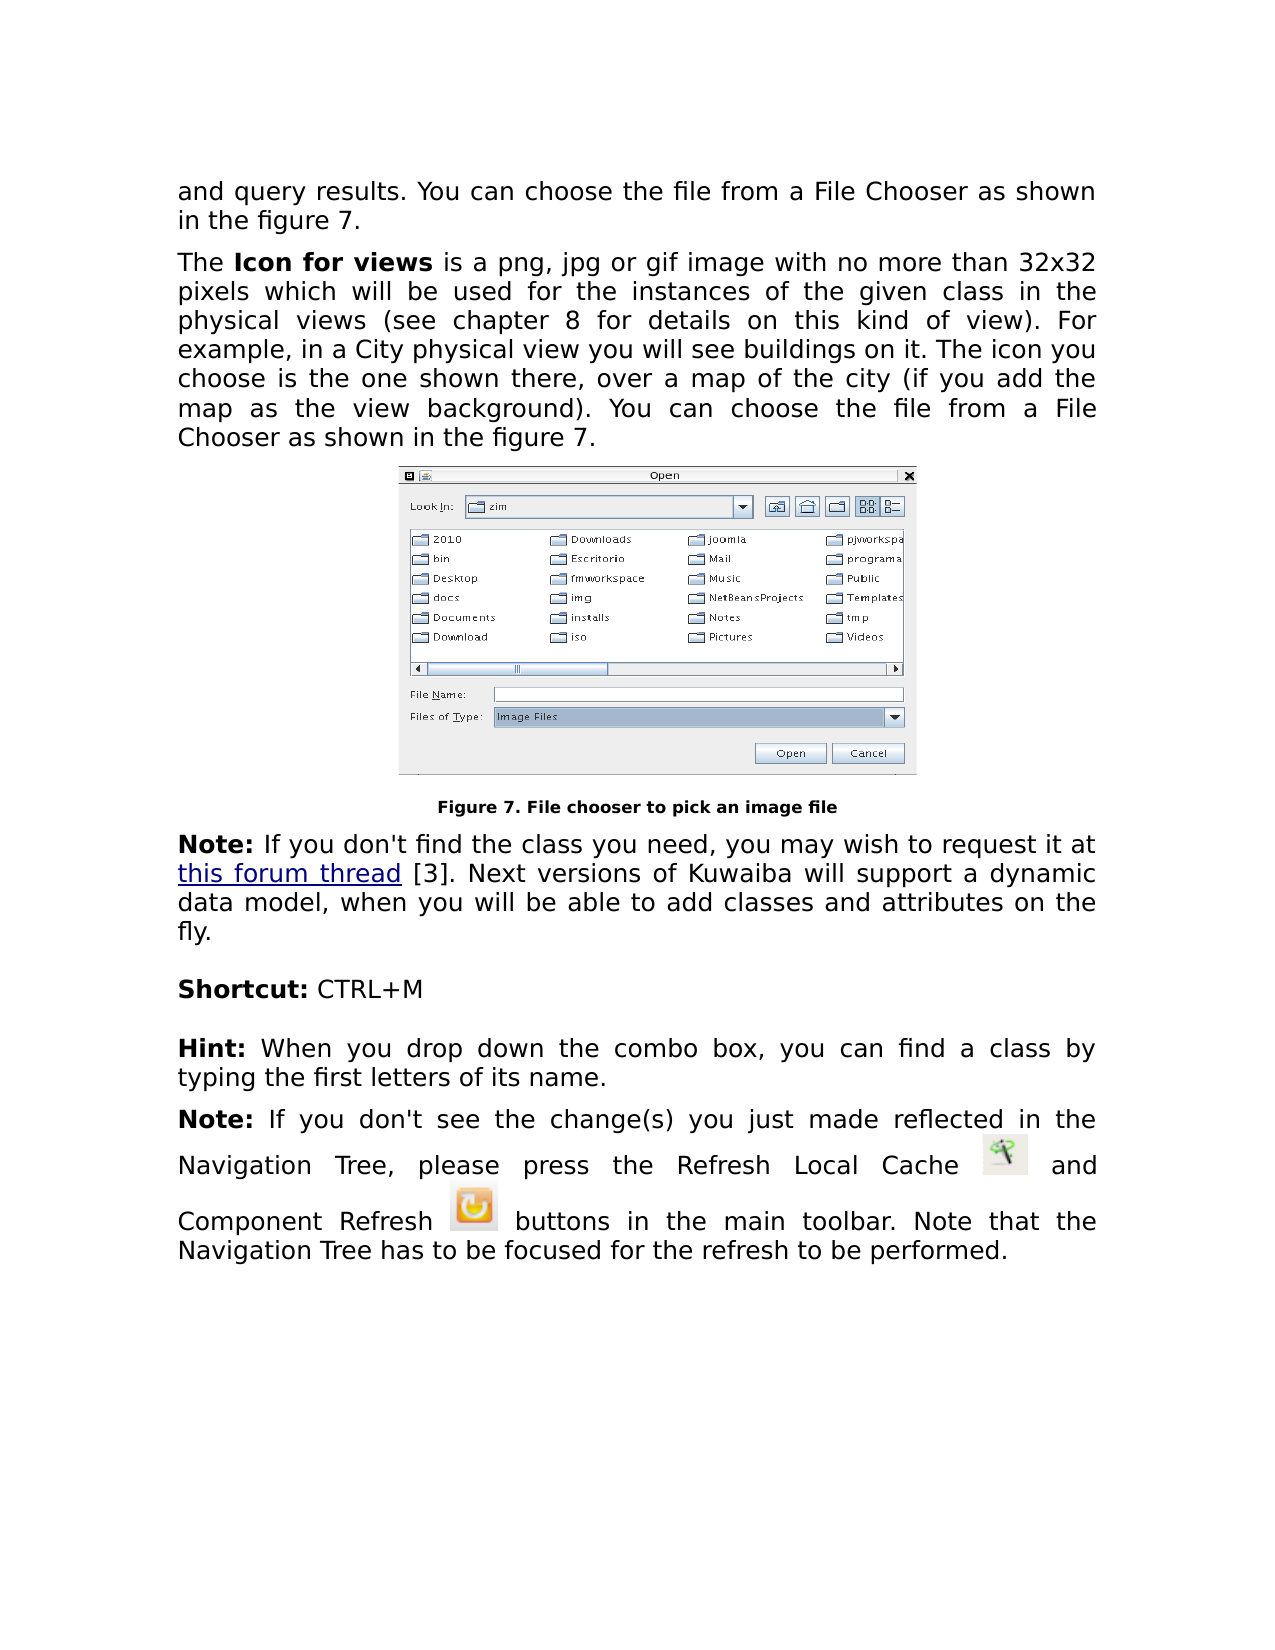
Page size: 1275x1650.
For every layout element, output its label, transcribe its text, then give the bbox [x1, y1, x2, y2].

picture [398, 466, 917, 775]
text Note: If you don't see the change(s) you just made reflected in the Navigation Tree, please press the Refresh Local Cache and Component Refresh buttons in the main toolbar. Note that the Navigation Tree has to be focused for the refresh to be performed. [177, 1105, 1098, 1266]
picture [449, 1180, 499, 1231]
picture [982, 1134, 1028, 1175]
text and query results. You can choose the file from a File Chooser as shown in the figure 7. [177, 177, 1098, 236]
text Note: If you don't find the class you need, you may wish to request it at this forum thread [3]. Next versions of Kuwaiba will support a dynamic data model, when you will be able to add classes and attributes on the fly. [177, 830, 1098, 947]
text Shortcut: CTRL+M [177, 976, 1098, 1005]
text Figure 7. File chooser to pick an image file [177, 798, 1098, 817]
text The Icon for views is a png, jpg or gif image with no more than 32x32 pixels which will be used for the instances of the given class in the physical views (see chapter 8 for details on this kind of view). For example, in a City physical view you will see buildings on it. The icon you choose is the one shown there, over a map of the city (if you add the map as the view background). You can choose the file from a File Chooser as shown in the figure 7. [177, 248, 1098, 452]
text Hint: When you drop down the combo box, you can find a class by typing the first letters of its name. [177, 1034, 1098, 1092]
